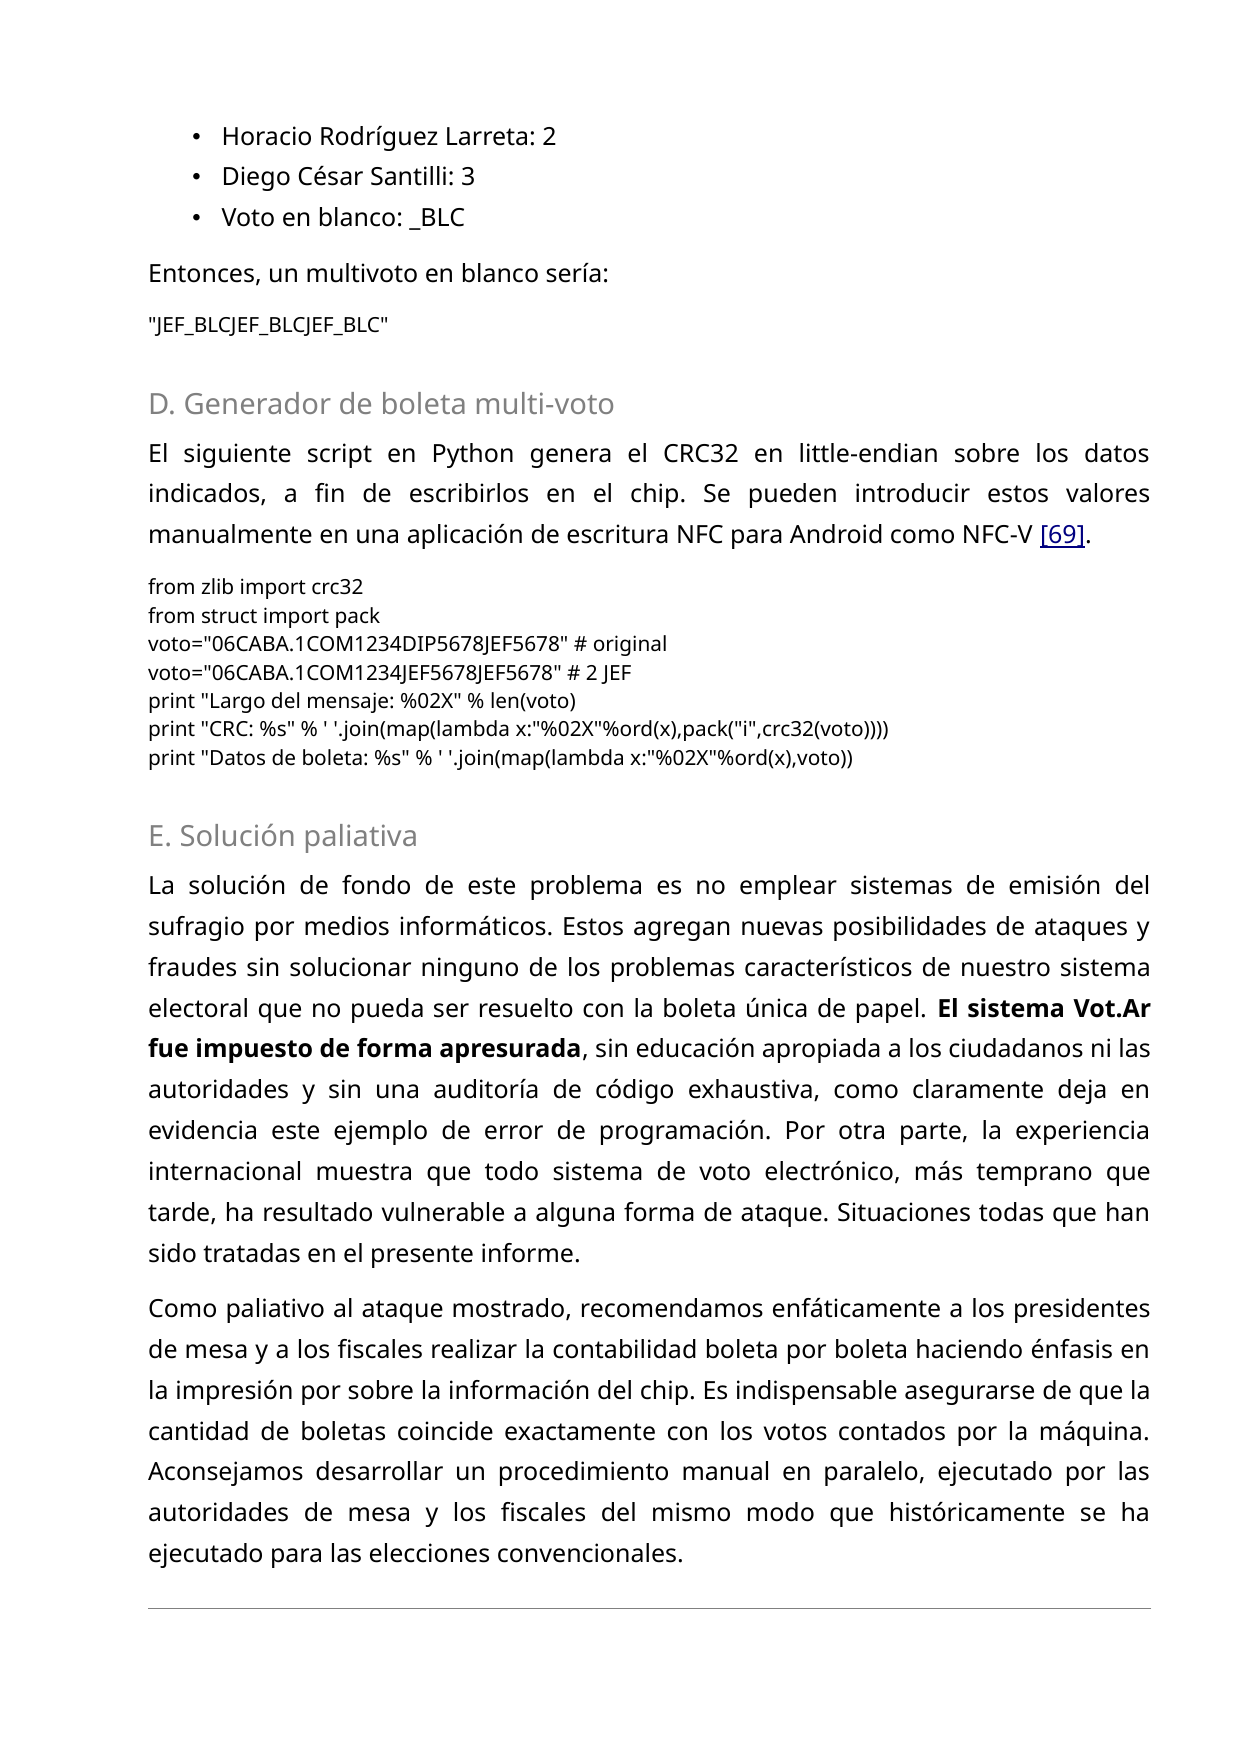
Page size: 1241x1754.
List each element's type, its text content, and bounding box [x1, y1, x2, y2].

list Voto en blanco: _BLC [192, 200, 1151, 234]
text Entonces, un multivoto en blanco sería: [148, 255, 1151, 289]
text voto="06CABA.1COM1234JEF5678JEF5678" # 2 JEF [148, 658, 1151, 686]
subtitle E. Solución paliativa [148, 816, 1151, 855]
list Horacio Rodríguez Larreta: 2 [192, 118, 1151, 152]
text Como paliativo al ataque mostrado, recomendamos enfáticamente a los presidentes de mesa y a los fiscales realizar la contabilidad boleta por boleta haciendo énfasis en la impresión por sobre la información del chip. Es indispensable asegurarse de que la cantidad de boletas coincide exactamente con los votos contados por la máquina. Aconsejamos desarrollar un procedimiento manual en paralelo, ejecutado por las autoridades de mesa y los fiscales del mismo modo que históricamente se ha ejecutado para las elecciones convencionales. [148, 1291, 1151, 1570]
text print "Largo del mensaje: %02X" % len(voto) [148, 686, 1151, 714]
text La solución de fondo de este problema es no emplear sistemas de emisión del sufragio por medios informáticos. Estos agregan nuevas posibilidades de ataques y fraudes sin solucionar ninguno de los problemas característicos de nuestro sistema electoral que no pueda ser resuelto con la boleta única de papel. El sistema Vot.Ar fue impuesto de forma apresurada, sin educación apropiada a los ciudadanos ni las autoridades y sin una auditoría de código exhaustiva, como claramente deja en evidencia este ejemplo de error de programación. Por otra parte, la experiencia internacional muestra que todo sistema de voto electrónico, más temprano que tarde, ha resultado vulnerable a alguna forma de ataque. Situaciones todas que han sido tratadas en el presente informe. [148, 868, 1151, 1269]
list Diego César Santilli: 3 [192, 159, 1151, 193]
text "JEF_BLCJEF_BLCJEF_BLC" [148, 311, 1151, 339]
text from struct import pack [148, 601, 1151, 629]
text voto="06CABA.1COM1234DIP5678JEF5678" # original [148, 629, 1151, 658]
text print "Datos de boleta: %s" % ' '.join(map(lambda x:"%02X"%ord(x),voto)) [148, 743, 1151, 771]
text print "CRC: %s" % ' '.join(map(lambda x:"%02X"%ord(x),pack("i",crc32(voto)))) [148, 714, 1151, 743]
text from zlib import crc32 [148, 572, 1151, 601]
text El siguiente script en Python genera el CRC32 en little-endian sobre los datos indicados, a fin de escribirlos en el chip. Se pueden introducir estos valores manualmente en una aplicación de escritura NFC para Android como NFC-V [69]. [148, 435, 1151, 551]
subtitle D. Generador de boleta multi-voto [148, 383, 1151, 423]
